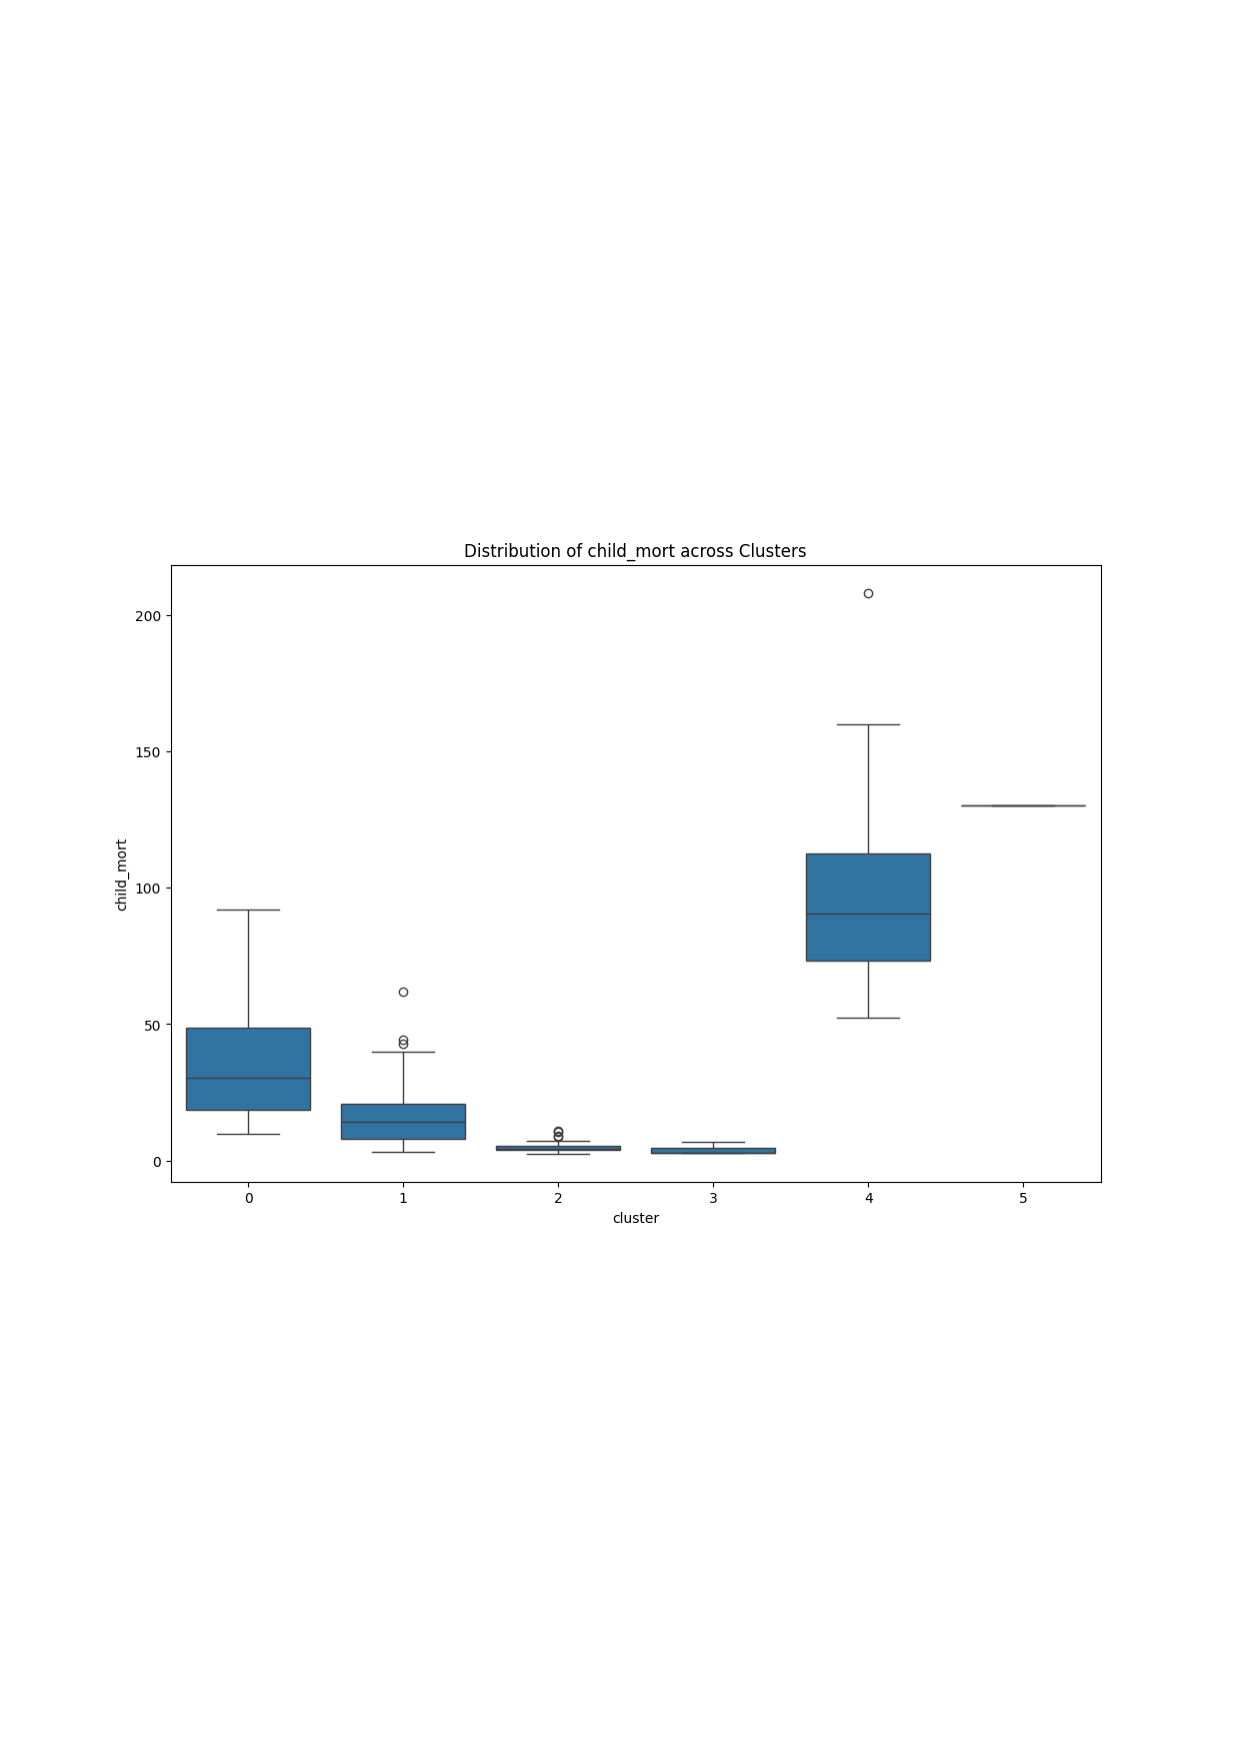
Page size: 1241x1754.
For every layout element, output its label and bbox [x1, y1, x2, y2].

picture [105, 534, 1110, 1235]
